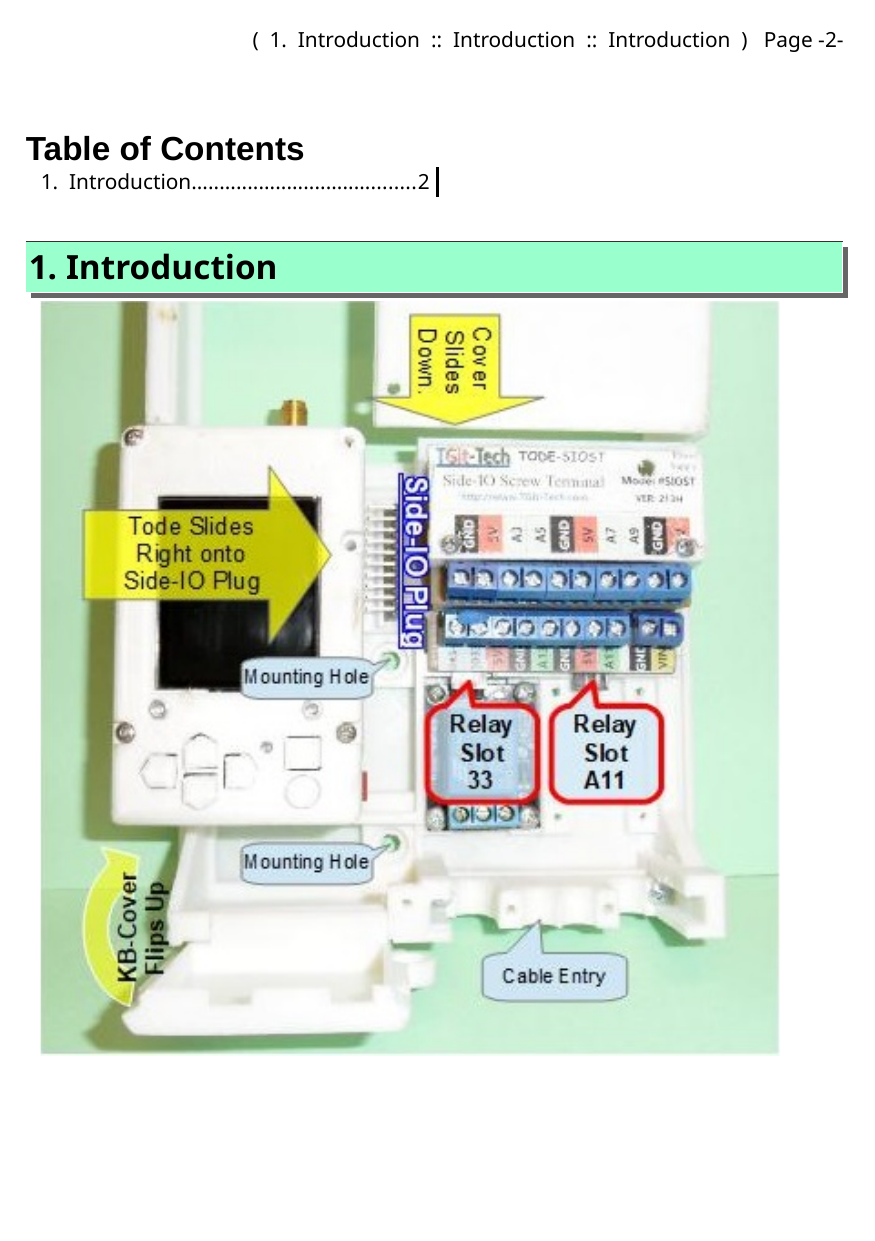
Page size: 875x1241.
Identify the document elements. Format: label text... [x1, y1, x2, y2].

text 1. Introduction 2 [41, 167, 429, 196]
picture [40, 301, 780, 1056]
subtitle Table of Contents [26, 129, 848, 167]
subtitle Introduction [26, 242, 842, 292]
